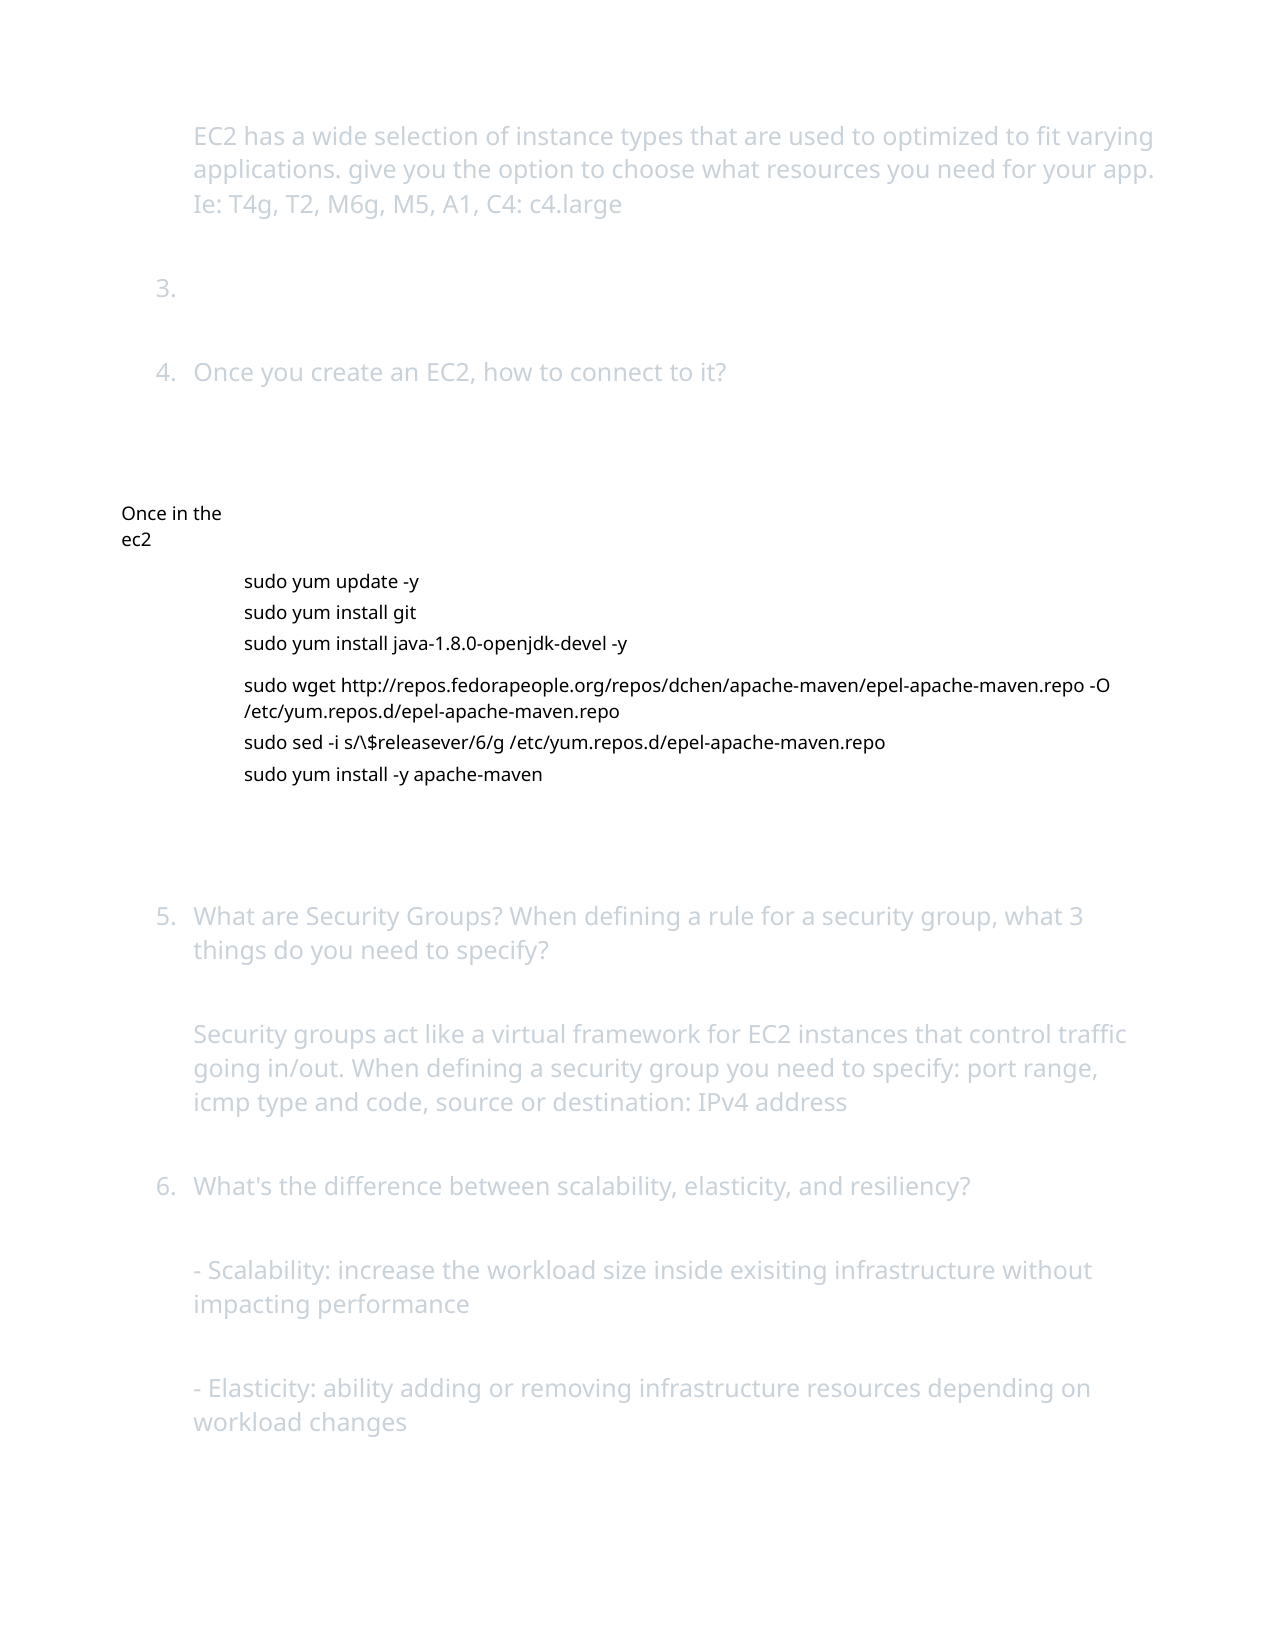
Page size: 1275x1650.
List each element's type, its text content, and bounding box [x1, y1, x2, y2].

table_cell [118, 758, 241, 789]
list - Elasticity: ability adding or removing infrastructure resources depending on workload changes [156, 1371, 1157, 1439]
list Security groups act like a virtual framework for EC2 instances that control traffic going in/out. When defining a security group you need to specify: port range, icmp type and code, source or destination: IPv4 address [156, 1016, 1157, 1119]
table_cell [118, 670, 241, 727]
table_cell [118, 565, 241, 596]
list What are Security Groups? When defining a rule for a security group, what 3 things do you need to specify? [156, 898, 1157, 966]
table_cell [118, 596, 241, 628]
list What's the difference between scalability, elasticity, and resiliency? [156, 1169, 1157, 1203]
table_cell [241, 554, 1157, 565]
list EC2 has a wide selection of instance types that are used to optimized to fit varying applications. give you the option to choose what resources you need for your app. Ie: T4g, T2, M6g, M5, A1, C4: c4.large [156, 118, 1157, 220]
table_cell [118, 554, 241, 565]
table_header Once in the ec2 [118, 498, 241, 554]
table_cell [118, 727, 241, 758]
table_cell [118, 659, 241, 670]
table_cell sudo wget http://repos.fedorapeople.org/repos/dchen/apache-maven/epel-apache-maven.repo -O /etc/yum.repos.d/epel-apache-maven.repo [241, 670, 1157, 727]
table_cell sudo sed -i s/\$releasever/6/g /etc/yum.repos.d/epel-apache-maven.repo [241, 727, 1157, 758]
table_header [241, 498, 1157, 554]
table_cell sudo yum install -y apache-maven [241, 758, 1157, 789]
table_cell sudo yum update -y [241, 565, 1157, 596]
list Once you create an EC2, how to connect to it? [156, 354, 1157, 388]
list - Scalability: increase the workload size inside exisiting infrastructure without impacting performance [156, 1253, 1157, 1321]
table_cell [241, 659, 1157, 670]
table_cell sudo yum install java-1.8.0-openjdk-devel -y [241, 628, 1157, 659]
table_cell [118, 628, 241, 659]
table_cell sudo yum install git [241, 596, 1157, 628]
